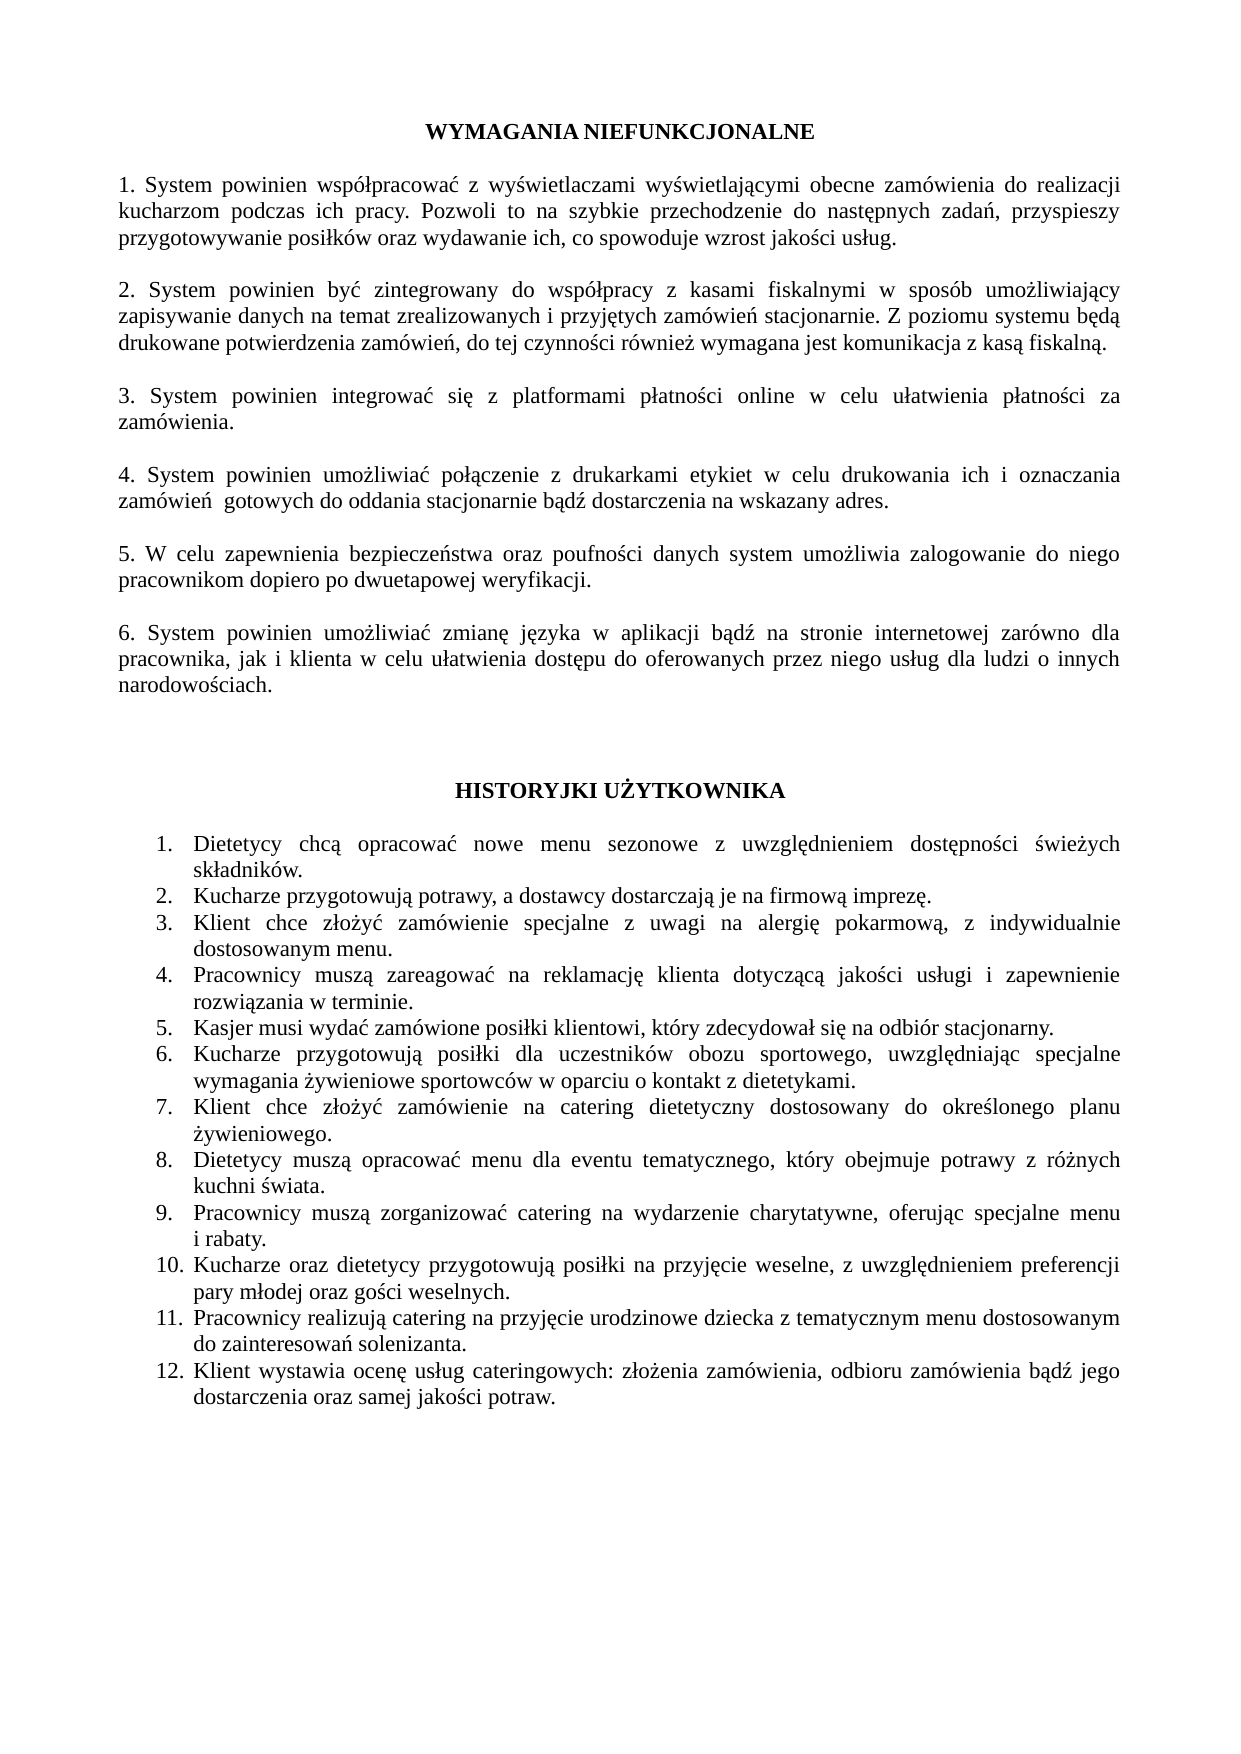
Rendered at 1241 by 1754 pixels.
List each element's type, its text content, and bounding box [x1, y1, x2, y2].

list Pracownicy muszą zorganizować catering na wydarzenie charytatywne, oferując specjalne menu i rabaty. [156, 1199, 1122, 1251]
list Klient chce złożyć zamówienie specjalne z uwagi na alergię pokarmową, z indywidualnie dostosowanym menu. [156, 909, 1122, 961]
list Kasjer musi wydać zamówione posiłki klientowi, który zdecydował się na odbiór stacjonarny. [156, 1014, 1122, 1041]
list Kucharze przygotowują posiłki dla uczestników obozu sportowego, uwzględniając specjalne wymagania żywieniowe sportowców w oparciu o kontakt z dietetykami. [156, 1041, 1122, 1093]
text 2. System powinien być zintegrowany do współpracy z kasami fiskalnymi w sposób umożliwiający zapisywanie danych na temat zrealizowanych i przyjętych zamówień stacjonarnie. Z poziomu systemu będą drukowane potwierdzenia zamówień, do tej czynności również wymagana jest komunikacja z kasą fiskalną. [118, 276, 1122, 355]
text 5. W celu zapewnienia bezpieczeństwa oraz poufności danych system umożliwia zalogowanie do niego pracownikom dopiero po dwuetapowej weryfikacji. [118, 540, 1122, 592]
list Kucharze oraz dietetycy przygotowują posiłki na przyjęcie weselne, z uwzględnieniem preferencji pary młodej oraz gości weselnych. [156, 1251, 1122, 1304]
text 6. System powinien umożliwiać zmianę języka w aplikacji bądź na stronie internetowej zarówno dla pracownika, jak i klienta w celu ułatwienia dostępu do oferowanych przez niego usług dla ludzi o innych narodowościach. [118, 619, 1122, 698]
list Dietetycy chcą opracować nowe menu sezonowe z uwzględnieniem dostępności świeżych składników. [156, 830, 1122, 882]
text HISTORYJKI UŻYTKOWNIKA [118, 777, 1122, 803]
list Klient chce złożyć zamówienie na catering dietetyczny dostosowany do określonego planu żywieniowego. [156, 1093, 1122, 1146]
text 4. System powinien umożliwiać połączenie z drukarkami etykiet w celu drukowania ich i oznaczania zamówień gotowych do oddania stacjonarnie bądź dostarczenia na wskazany adres. [118, 461, 1122, 513]
text 1. System powinien współpracować z wyświetlaczami wyświetlającymi obecne zamówienia do realizacji kucharzom podczas ich pracy. Pozwoli to na szybkie przechodzenie do następnych zadań, przyspieszy przygotowywanie posiłków oraz wydawanie ich, co spowoduje wzrost jakości usług. [118, 171, 1122, 250]
list Klient wystawia ocenę usług cateringowych: złożenia zamówienia, odbioru zamówienia bądź jego dostarczenia oraz samej jakości potraw. [156, 1357, 1122, 1409]
text WYMAGANIA NIEFUNKCJONALNE [118, 118, 1122, 144]
list Dietetycy muszą opracować menu dla eventu tematycznego, który obejmuje potrawy z różnych kuchni świata. [156, 1146, 1122, 1199]
list Kucharze przygotowują potrawy, a dostawcy dostarczają je na firmową imprezę. [156, 882, 1122, 909]
list Pracownicy realizują catering na przyjęcie urodzinowe dziecka z tematycznym menu dostosowanym do zainteresowań solenizanta. [156, 1304, 1122, 1357]
text 3. System powinien integrować się z platformami płatności online w celu ułatwienia płatności za zamówienia. [118, 382, 1122, 434]
list Pracownicy muszą zareagować na reklamację klienta dotyczącą jakości usługi i zapewnienie rozwiązania w terminie. [156, 961, 1122, 1014]
